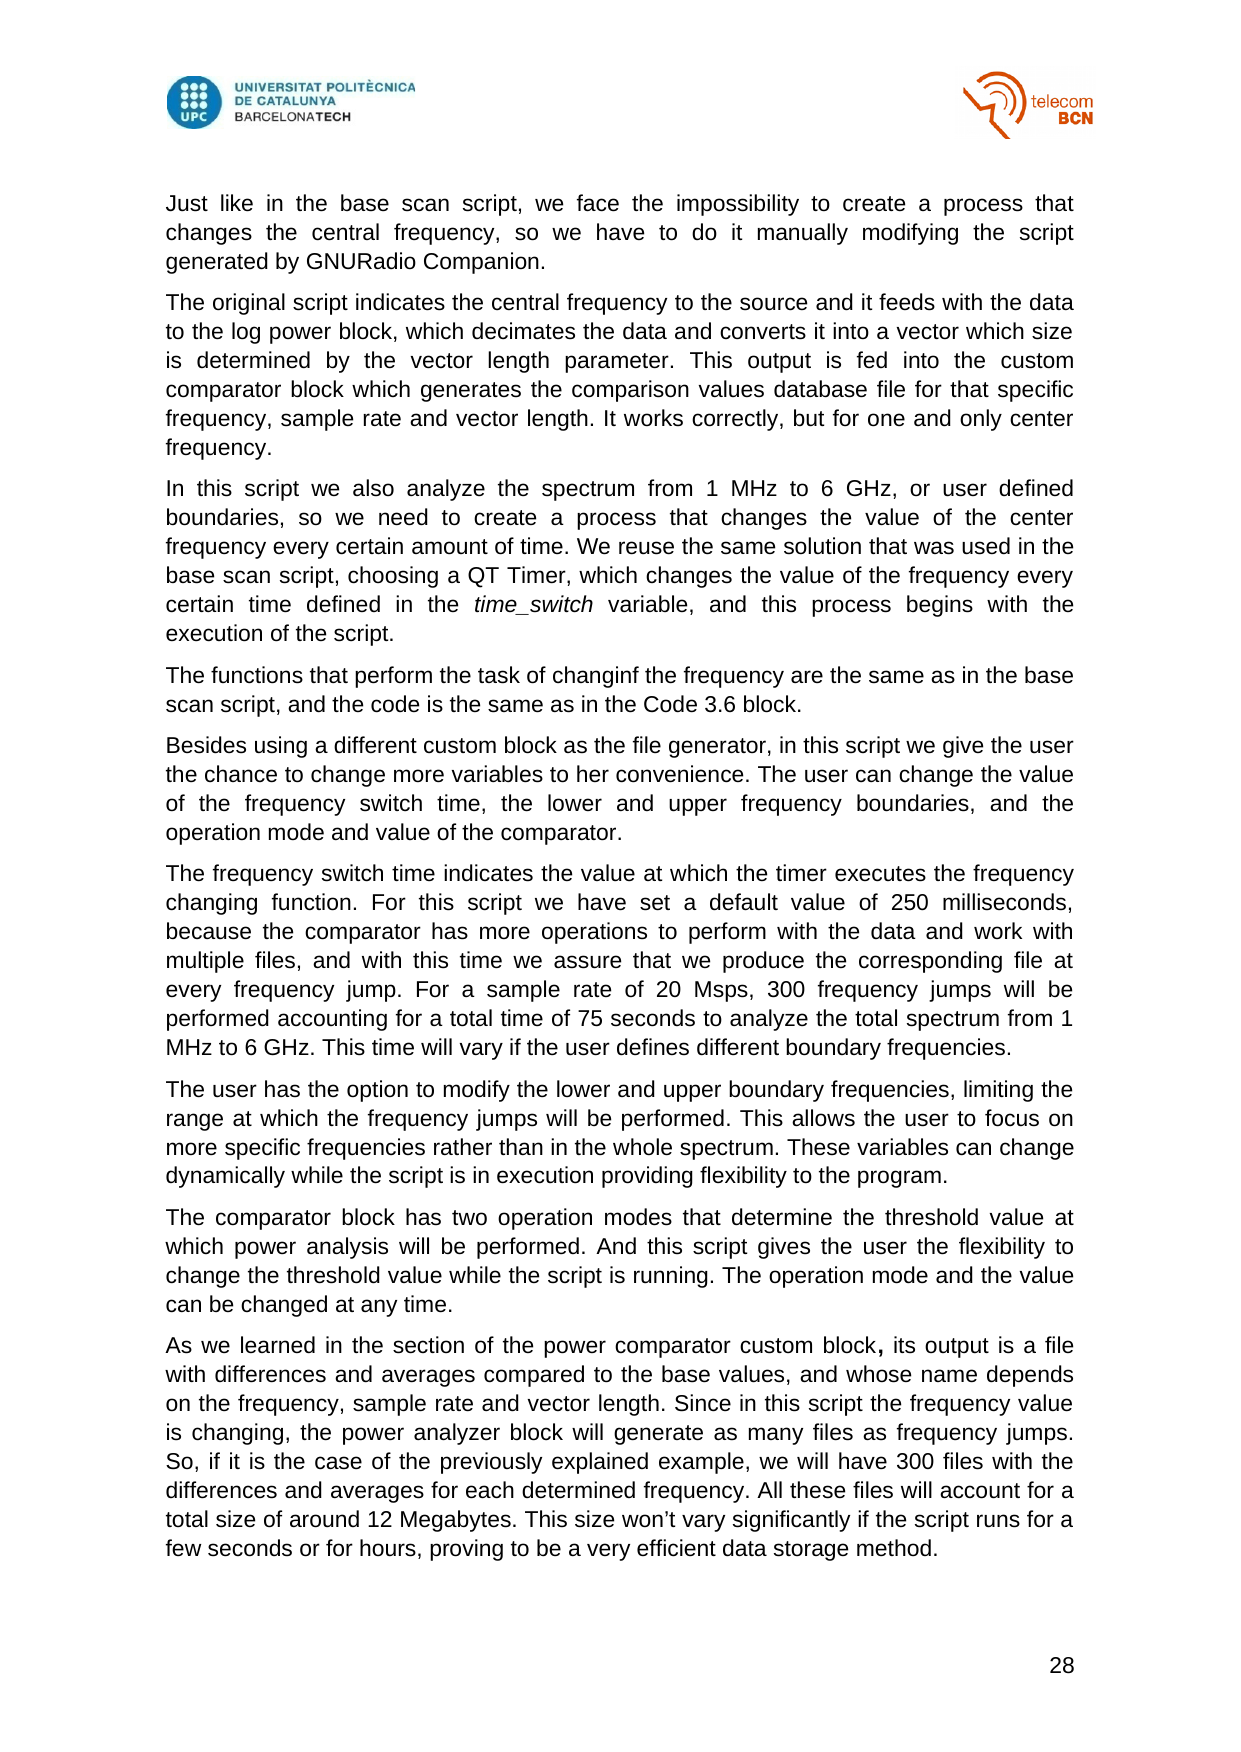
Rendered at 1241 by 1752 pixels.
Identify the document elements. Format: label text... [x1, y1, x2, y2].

text Besides using a different custom block as the file generator, in this script we give the user the chance to change more variables to her convenience. The user can change the value of the frequency switch time, the lower and upper frequency boundaries, and the operation mode and value of the comparator. [165, 732, 1075, 845]
text The comparator block has two operation modes that determine the threshold value at which power analysis will be performed. And this script gives the user the flexibility to change the threshold value while the script is running. The operation mode and the value can be changed at any time. [165, 1204, 1075, 1317]
text The frequency switch time indicates the value at which the timer executes the frequency changing function. For this script we have set a default value of 250 milliseconds, because the comparator has more operations to perform with the data and work with multiple files, and with this time we assure that we produce the corresponding file at every frequency jump. For a sample rate of 20 Msps, 300 frequency jumps will be performed accounting for a total time of 75 seconds to analyze the total spectrum from 1 MHz to 6 GHz. This time will vary if the user defines different boundary frequencies. [165, 860, 1075, 1060]
text In this script we also analyze the spectrum from 1 MHz to 6 GHz, or user defined boundaries, so we need to create a process that changes the value of the center frequency every certain amount of time. We reuse the same solution that was used in the base scan script, choosing a QT Timer, which changes the value of the frequency every certain time defined in the time_switch variable, and this process begins with the execution of the script. [165, 475, 1075, 646]
text Just like in the base scan script, we face the impossibility to create a process that changes the central frequency, so we have to do it manually modifying the script generated by GNURadio Companion. [165, 190, 1075, 274]
text As we learned in the section of the power comparator custom block, its output is a file with differences and averages compared to the base values, and whose name depends on the frequency, sample rate and vector length. Since in this script the frequency value is changing, the power analyzer block will generate as many files as frequency jumps. So, if it is the case of the previously explained example, we will have 300 files with the differences and averages for each determined frequency. All these files will account for a total size of around 12 Megabytes. This size won’t vary significantly if the script runs for a few seconds or for hours, proving to be a very efficient data storage method. [165, 1332, 1075, 1561]
text The functions that perform the task of changinf the frequency are the same as in the base scan script, and the code is the same as in the Code 3.6 block. [165, 662, 1075, 717]
text The user has the option to modify the lower and upper boundary frequencies, limiting the range at which the frequency jumps will be performed. This allows the user to focus on more specific frequencies rather than in the whole spectrum. These variables can change dynamically while the script is in execution providing flexibility to the program. [165, 1076, 1075, 1189]
picture [954, 66, 1096, 139]
picture [167, 76, 416, 129]
text The original script indicates the central frequency to the source and it feeds with the data to the log power block, which decimates the data and converts it into a vector which size is determined by the vector length parameter. This output is fed into the custom comparator block which generates the comparison values database file for that specific frequency, sample rate and vector length. It works correctly, but for one and only center frequency. [165, 289, 1075, 460]
